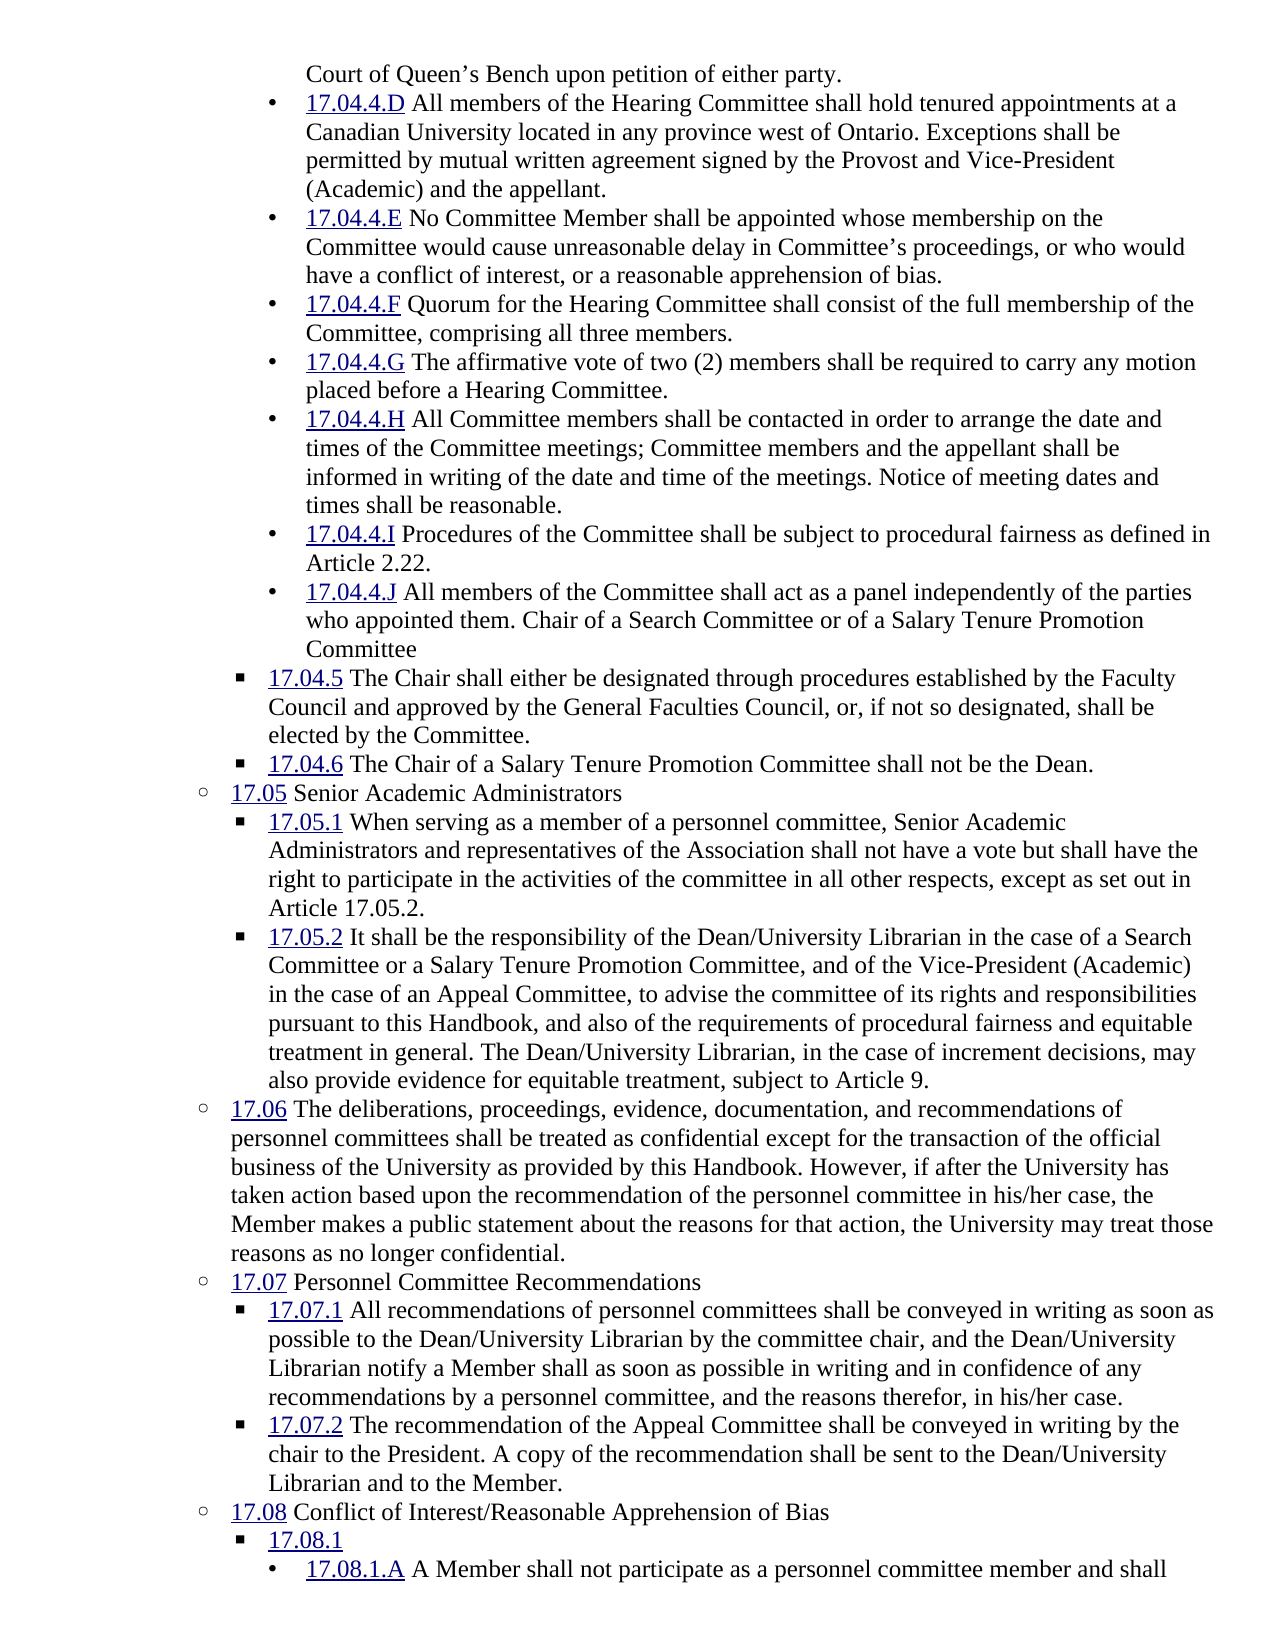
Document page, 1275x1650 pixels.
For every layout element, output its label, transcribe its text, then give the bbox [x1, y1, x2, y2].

list 17.05 Senior Academic Administrators [193, 778, 1216, 807]
list 17.05.2 It shall be the responsibility of the Dean/University Librarian in the case of a Search Committee or a Salary Tenure Promotion Committee, and of the Vice-President (Academic) in the case of an Appeal Committee, to advise the committee of its rights and responsibilities pursuant to this Handbook, and also of the requirements of procedural fairness and equitable treatment in general. The Dean/University Librarian, in the case of increment decisions, may also provide evidence for equitable treatment, subject to Article 9. [231, 922, 1216, 1094]
list 17.07.2 The recommendation of the Appeal Committee shall be conveyed in writing by the chair to the President. A copy of the recommendation shall be sent to the Dean/University Librarian and to the Member. [231, 1410, 1216, 1497]
list 17.04.4.G The affirmative vote of two (2) members shall be required to carry any motion placed before a Hearing Committee. [268, 347, 1216, 404]
list 17.05.1 When serving as a member of a personnel committee, Senior Academic Administrators and representatives of the Association shall not have a vote but shall have the right to participate in the activities of the committee in all other respects, except as set out in Article 17.05.2. [231, 807, 1216, 922]
list 17.06 The deliberations, proceedings, evidence, documentation, and recommendations of personnel committees shall be treated as confidential except for the transaction of the official business of the University as provided by this Handbook. However, if after the University has taken action based upon the recommendation of the personnel committee in his/her case, the Member makes a public statement about the reasons for that action, the University may treat those reasons as no longer confidential. [193, 1094, 1216, 1267]
list 17.04.4.H All Committee members shall be contacted in order to arrange the date and times of the Committee meetings; Committee members and the appellant shall be informed in writing of the date and time of the meetings. Notice of meeting dates and times shall be reasonable. [268, 404, 1216, 519]
list 17.04.6 The Chair of a Salary Tenure Promotion Committee shall not be the Dean. [231, 749, 1216, 778]
list 17.07 Personnel Committee Recommendations [193, 1267, 1216, 1295]
list 17.08 Conflict of Interest/Reasonable Apprehension of Bias [193, 1497, 1216, 1525]
list 17.04.4.D All members of the Hearing Committee shall hold tenured appointments at a Canadian University located in any province west of Ontario. Exceptions shall be permitted by mutual written agreement signed by the Provost and Vice-President (Academic) and the appellant. [268, 88, 1216, 203]
list 17.08.1 [231, 1525, 1216, 1554]
list Court of Queen’s Bench upon petition of either party. [268, 59, 1216, 88]
list 17.04.4.E No Committee Member shall be appointed whose membership on the Committee would cause unreasonable delay in Committee’s proceedings, or who would have a conflict of interest, or a reasonable apprehension of bias. [268, 203, 1216, 289]
list 17.07.1 All recommendations of personnel committees shall be conveyed in writing as soon as possible to the Dean/University Librarian by the committee chair, and the Dean/University Librarian notify a Member shall as soon as possible in writing and in confidence of any recommendations by a personnel committee, and the reasons therefor, in his/her case. [231, 1295, 1216, 1410]
list 17.04.4.I Procedures of the Committee shall be subject to procedural fairness as defined in Article 2.22. [268, 519, 1216, 577]
list 17.04.5 The Chair shall either be designated through procedures established by the Faculty Council and approved by the General Faculties Council, or, if not so designated, shall be elected by the Committee. [231, 663, 1216, 749]
list 17.04.4.F Quorum for the Hearing Committee shall consist of the full membership of the Committee, comprising all three members. [268, 289, 1216, 347]
list 17.08.1.A A Member shall not participate as a personnel committee member and shall [268, 1554, 1216, 1583]
list 17.04.4.J All members of the Committee shall act as a panel independently of the parties who appointed them. Chair of a Search Committee or of a Salary Tenure Promotion Committee [268, 577, 1216, 663]
